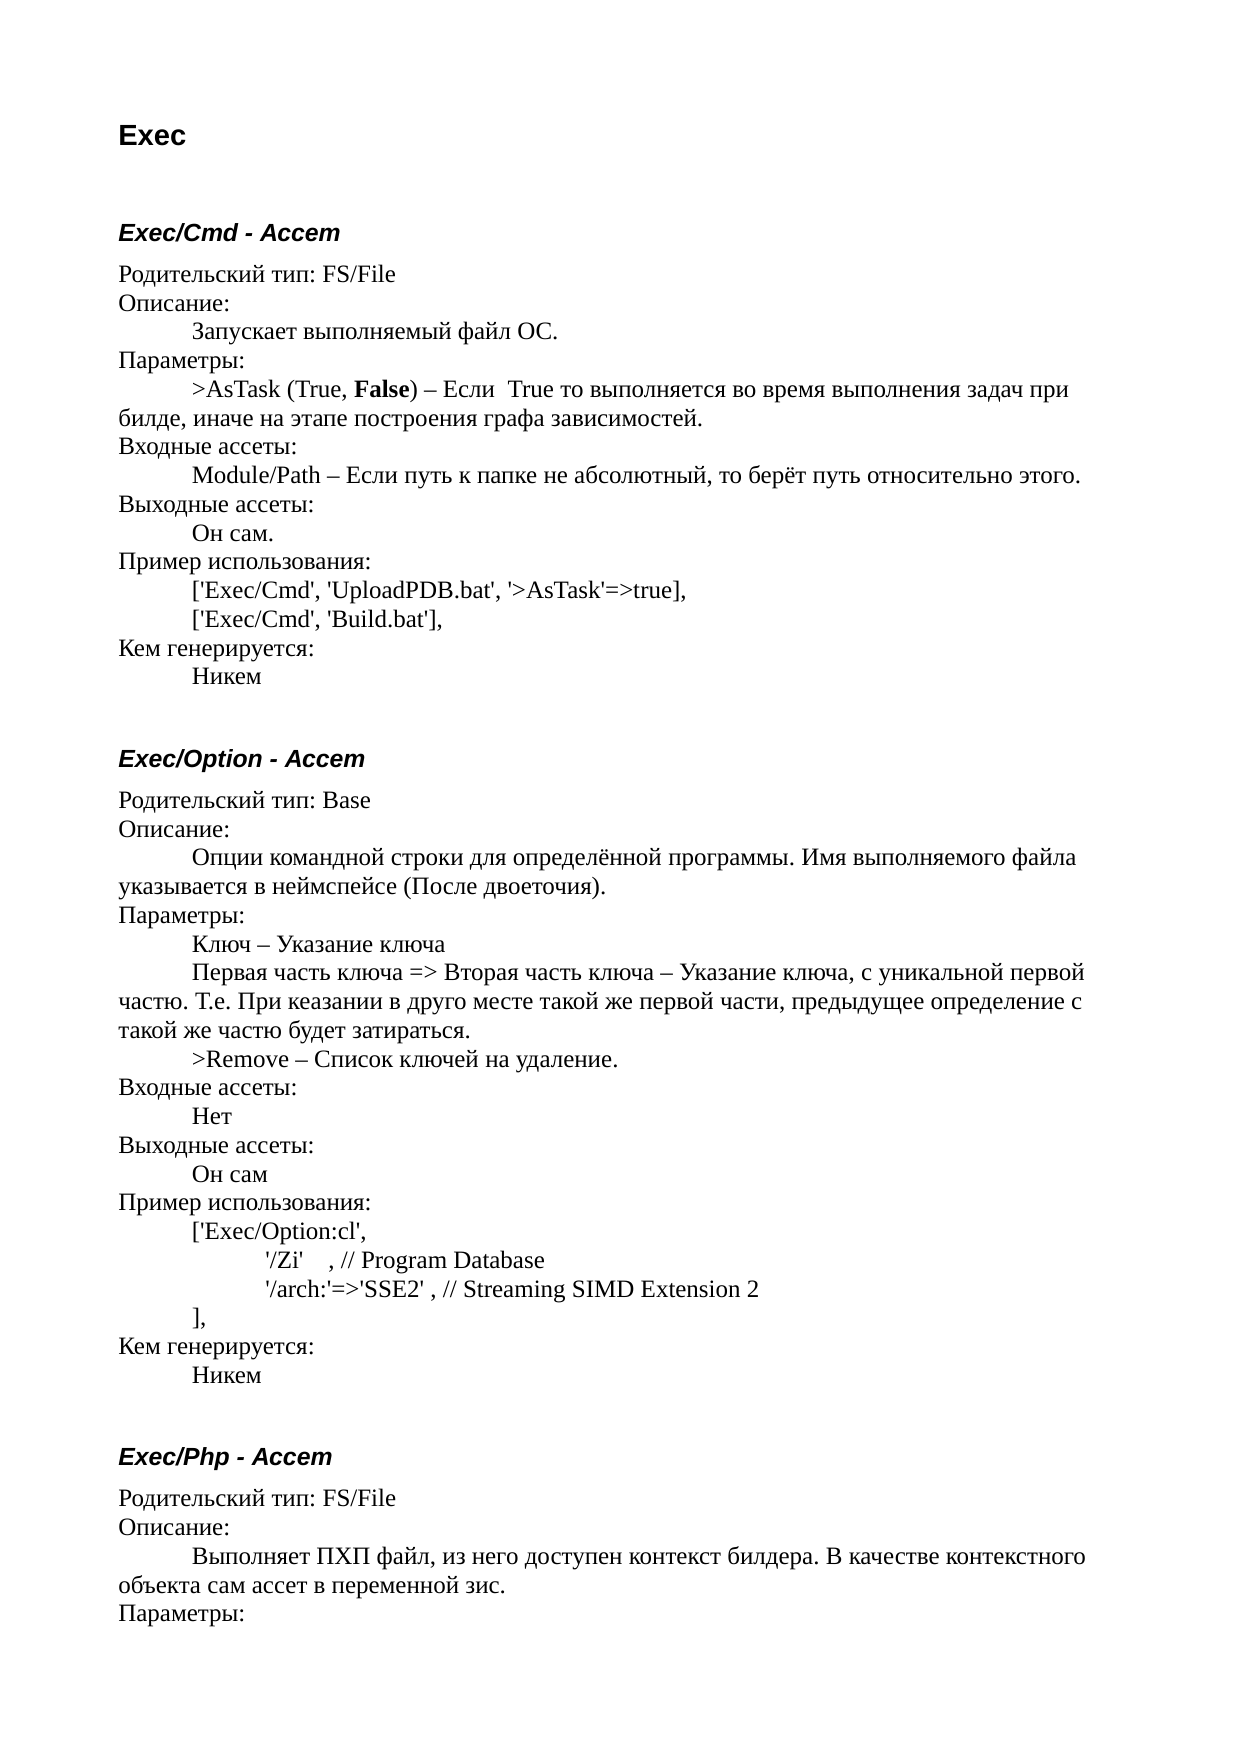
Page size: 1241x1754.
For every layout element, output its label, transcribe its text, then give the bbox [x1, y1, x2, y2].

text Кем генерируется: [118, 633, 1122, 661]
text Он сам [118, 1159, 1122, 1187]
text Никем [118, 1360, 1122, 1389]
subtitle Exec/Cmd - Ассет [118, 218, 1122, 246]
text Входные ассеты: [118, 431, 1122, 460]
text Кем генерируется: [118, 1331, 1122, 1360]
subtitle Exec [118, 118, 1122, 152]
text Первая часть ключа => Вторая часть ключа – Указание ключа, с уникальной первой частю. Т.е. При кеазании в друго месте такой же первой части, предыдущее определение с такой же частю будет затираться. [118, 957, 1122, 1044]
text ['Exec/Cmd', 'UploadPDB.bat', '>AsTask'=>true], [118, 575, 1122, 604]
text Параметры: [118, 345, 1122, 374]
text Пример использования: [118, 1187, 1122, 1216]
text Опции командной строки для определённой программы. Имя выполняемого файла указывается в неймспейсе (После двоеточия). [118, 842, 1122, 900]
subtitle Exec/Option - Ассет [118, 744, 1122, 772]
text ], [118, 1302, 1122, 1331]
text Запускает выполняемый файл ОС. [118, 316, 1122, 345]
text ['Exec/Option:cl', [118, 1216, 1122, 1245]
text ['Exec/Cmd', 'Build.bat'], [118, 604, 1122, 633]
text Пример использования: [118, 546, 1122, 575]
text Выходные ассеты: [118, 489, 1122, 518]
text Описание: [118, 288, 1122, 316]
text Параметры: [118, 1598, 1122, 1627]
text Входные ассеты: [118, 1072, 1122, 1101]
text Он сам. [118, 518, 1122, 546]
text Родительский тип: Base [118, 785, 1122, 814]
text Описание: [118, 814, 1122, 842]
text Родительский тип: FS/File [118, 259, 1122, 288]
text Ключ – Указание ключа [118, 929, 1122, 957]
text Module/Path – Если путь к папке не абсолютный, то берёт путь относительно этого. [118, 460, 1122, 489]
text Описание: [118, 1512, 1122, 1541]
text >AsTask (True, False) – Если True то выполняется во время выполнения задач при билде, иначе на этапе построения графа зависимостей. [118, 374, 1122, 431]
text Параметры: [118, 900, 1122, 929]
text Нет [118, 1101, 1122, 1130]
text '/Zi' , // Program Database [118, 1245, 1122, 1274]
text Выходные ассеты: [118, 1130, 1122, 1159]
text >Remove – Список ключей на удаление. [118, 1044, 1122, 1072]
subtitle Exec/Php - Ассет [118, 1442, 1122, 1471]
text '/arch:'=>'SSE2' , // Streaming SIMD Extension 2 [118, 1274, 1122, 1302]
text Выполняет ПХП файл, из него доступен контекст билдера. В качестве контекстного объекта сам ассет в переменной зис. [118, 1541, 1122, 1598]
text Родительский тип: FS/File [118, 1483, 1122, 1512]
text Никем [118, 661, 1122, 690]
